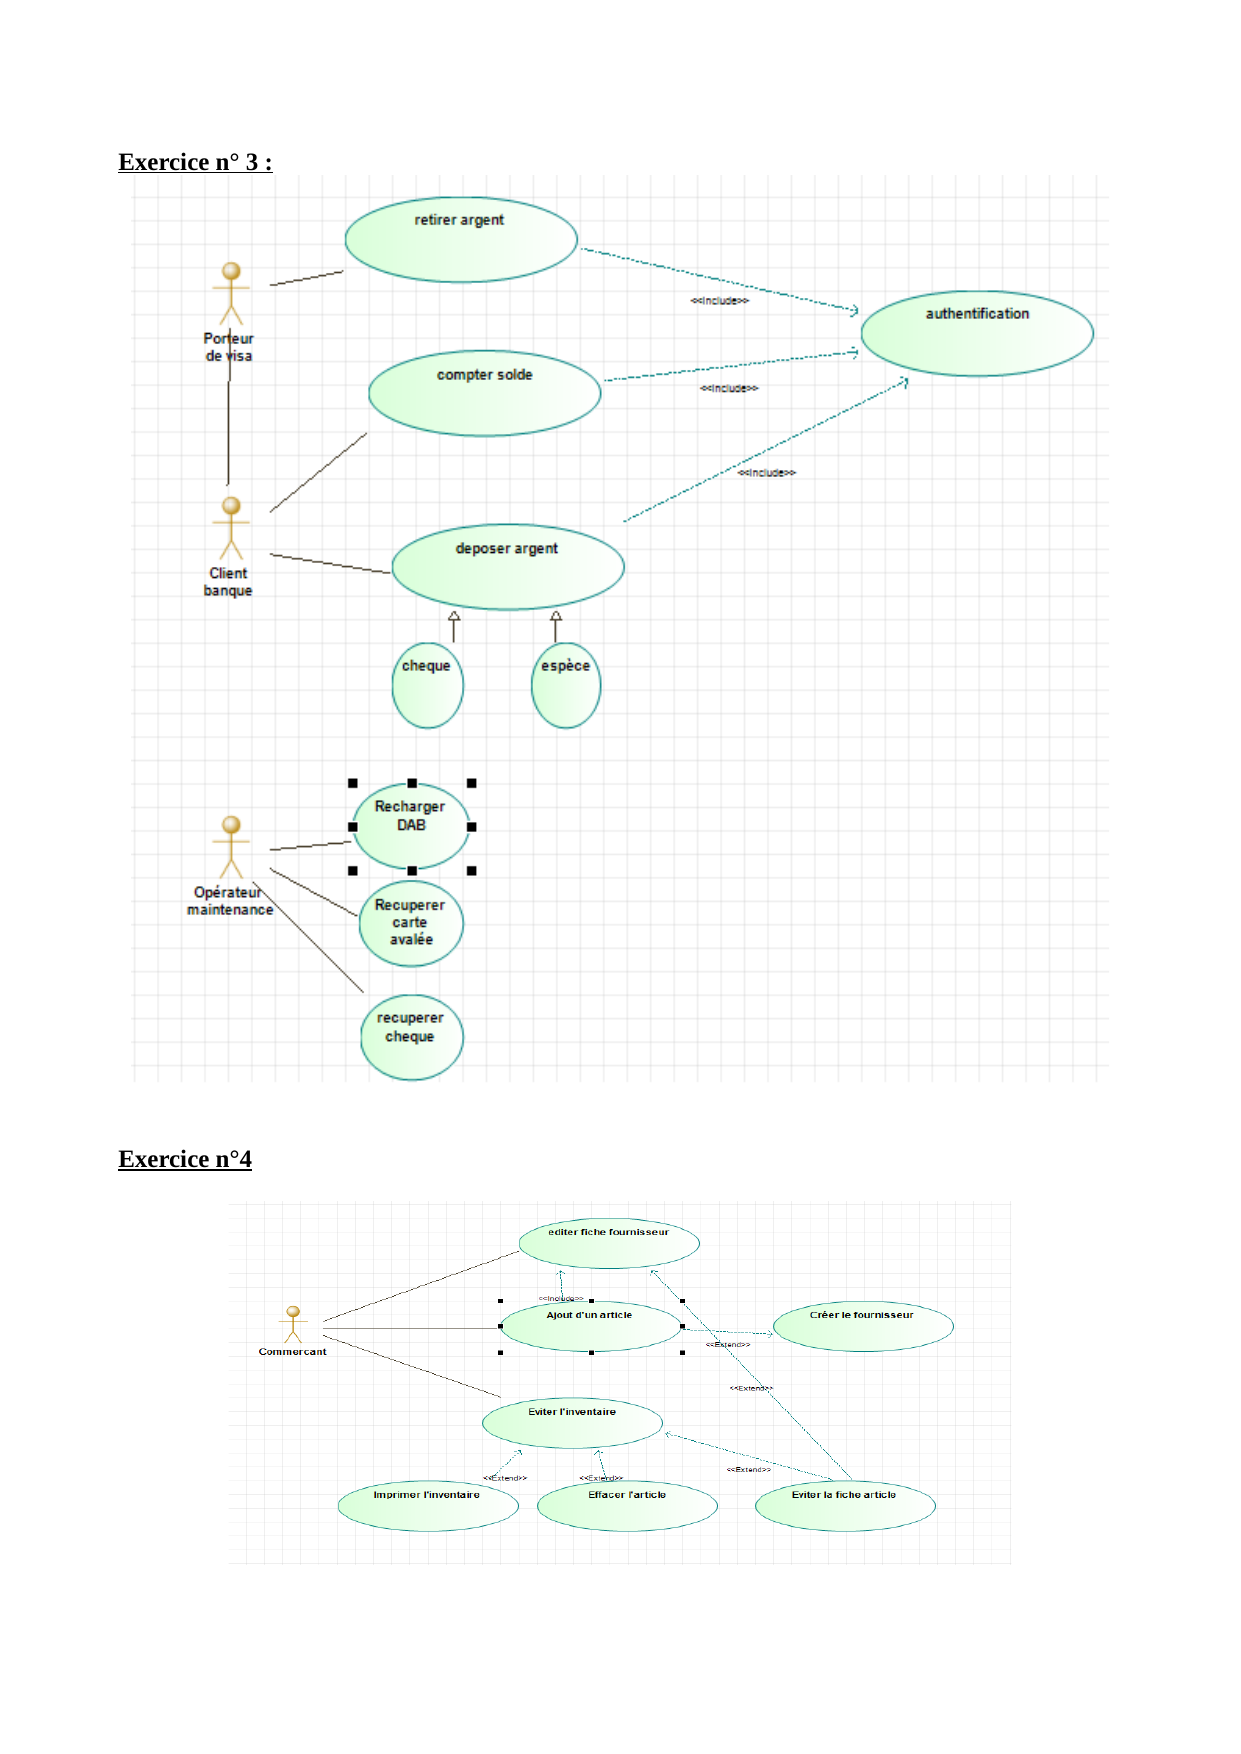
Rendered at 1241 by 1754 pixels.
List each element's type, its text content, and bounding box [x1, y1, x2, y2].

text Exercice n° 3 : [118, 147, 1122, 176]
picture [131, 175, 1110, 1087]
text Exercice n°4 [118, 1144, 1122, 1173]
picture [228, 1201, 1012, 1565]
